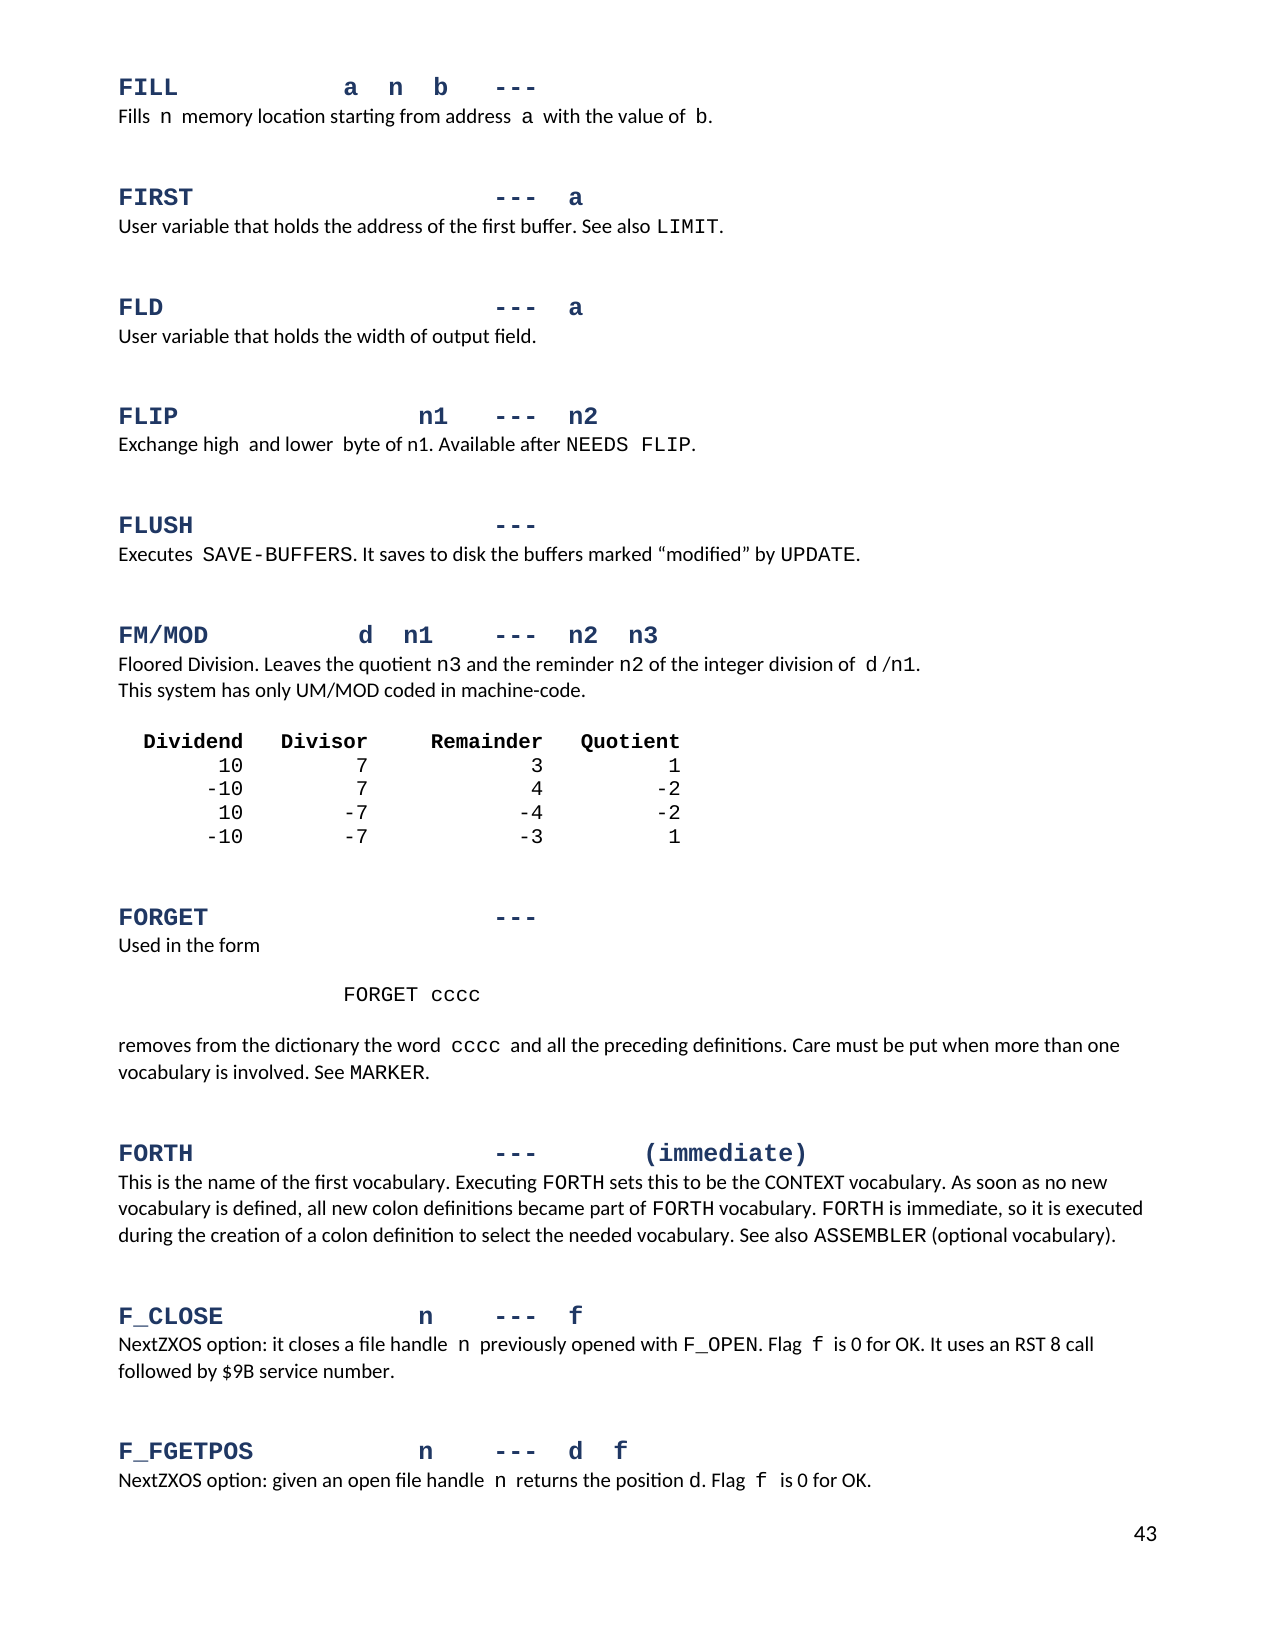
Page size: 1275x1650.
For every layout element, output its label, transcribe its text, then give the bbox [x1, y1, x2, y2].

subtitle FILL a n b --- [118, 75, 1157, 103]
subtitle F_FGETPOS n --- d f [118, 1438, 1157, 1467]
text -10 7 4 -2 [118, 778, 1157, 802]
text FORGET cccc [118, 983, 1157, 1007]
subtitle FORTH --- (immediate) [118, 1141, 1157, 1169]
text Floored Division. Leaves the quotient n3 and the reminder n2 of the integer division of d /n1. [118, 651, 1157, 678]
text Exchange high and lower byte of n1. Available after NEEDS FLIP. [118, 432, 1157, 458]
text -10 -7 -3 1 [118, 826, 1157, 849]
subtitle FLUSH --- [118, 513, 1157, 541]
text 10 -7 -4 -2 [118, 802, 1157, 826]
text This is the name of the first vocabulary. Executing FORTH sets this to be the CONTEXT vocabulary. As soon as no new vocabulary is defined, all new colon definitions became part of FORTH vocabulary. FORTH is immediate, so it is executed during the creation of a colon definition to select the needed vocabulary. See also ASSEMBLER (optional vocabulary). [118, 1169, 1157, 1248]
text Fills n memory location starting from address a with the value of b. [118, 103, 1157, 130]
subtitle FIRST --- a [118, 185, 1157, 213]
subtitle F_CLOSE n --- f [118, 1303, 1157, 1332]
text NextZXOS option: it closes a file handle n previously opened with F_OPEN. Flag f is 0 for OK. It uses an RST 8 call followed by $9B service number. [118, 1332, 1157, 1383]
text Executes SAVE-BUFFERS. It saves to disk the buffers marked “modified” by UPDATE. [118, 541, 1157, 568]
text Dividend Divisor Remainder Quotient [118, 731, 1157, 755]
text User variable that holds the address of the first buffer. See also LIMIT. [118, 213, 1157, 239]
text Used in the form [118, 933, 1157, 958]
text User variable that holds the width of output field. [118, 323, 1157, 348]
subtitle FLD --- a [118, 294, 1157, 323]
text This system has only UM/MOD coded in machine-code. [118, 678, 1157, 703]
subtitle FORGET --- [118, 904, 1157, 933]
text NextZXOS option: given an open file handle n returns the position d. Flag f is 0 for OK. [118, 1467, 1157, 1493]
subtitle FM/MOD d n1 --- n2 n3 [118, 623, 1157, 651]
text removes from the dictionary the word cccc and all the preceding definitions. Care must be put when more than one vocabulary is involved. See MARKER. [118, 1033, 1157, 1086]
subtitle FLIP n1 --- n2 [118, 403, 1157, 432]
text 10 7 3 1 [118, 755, 1157, 778]
